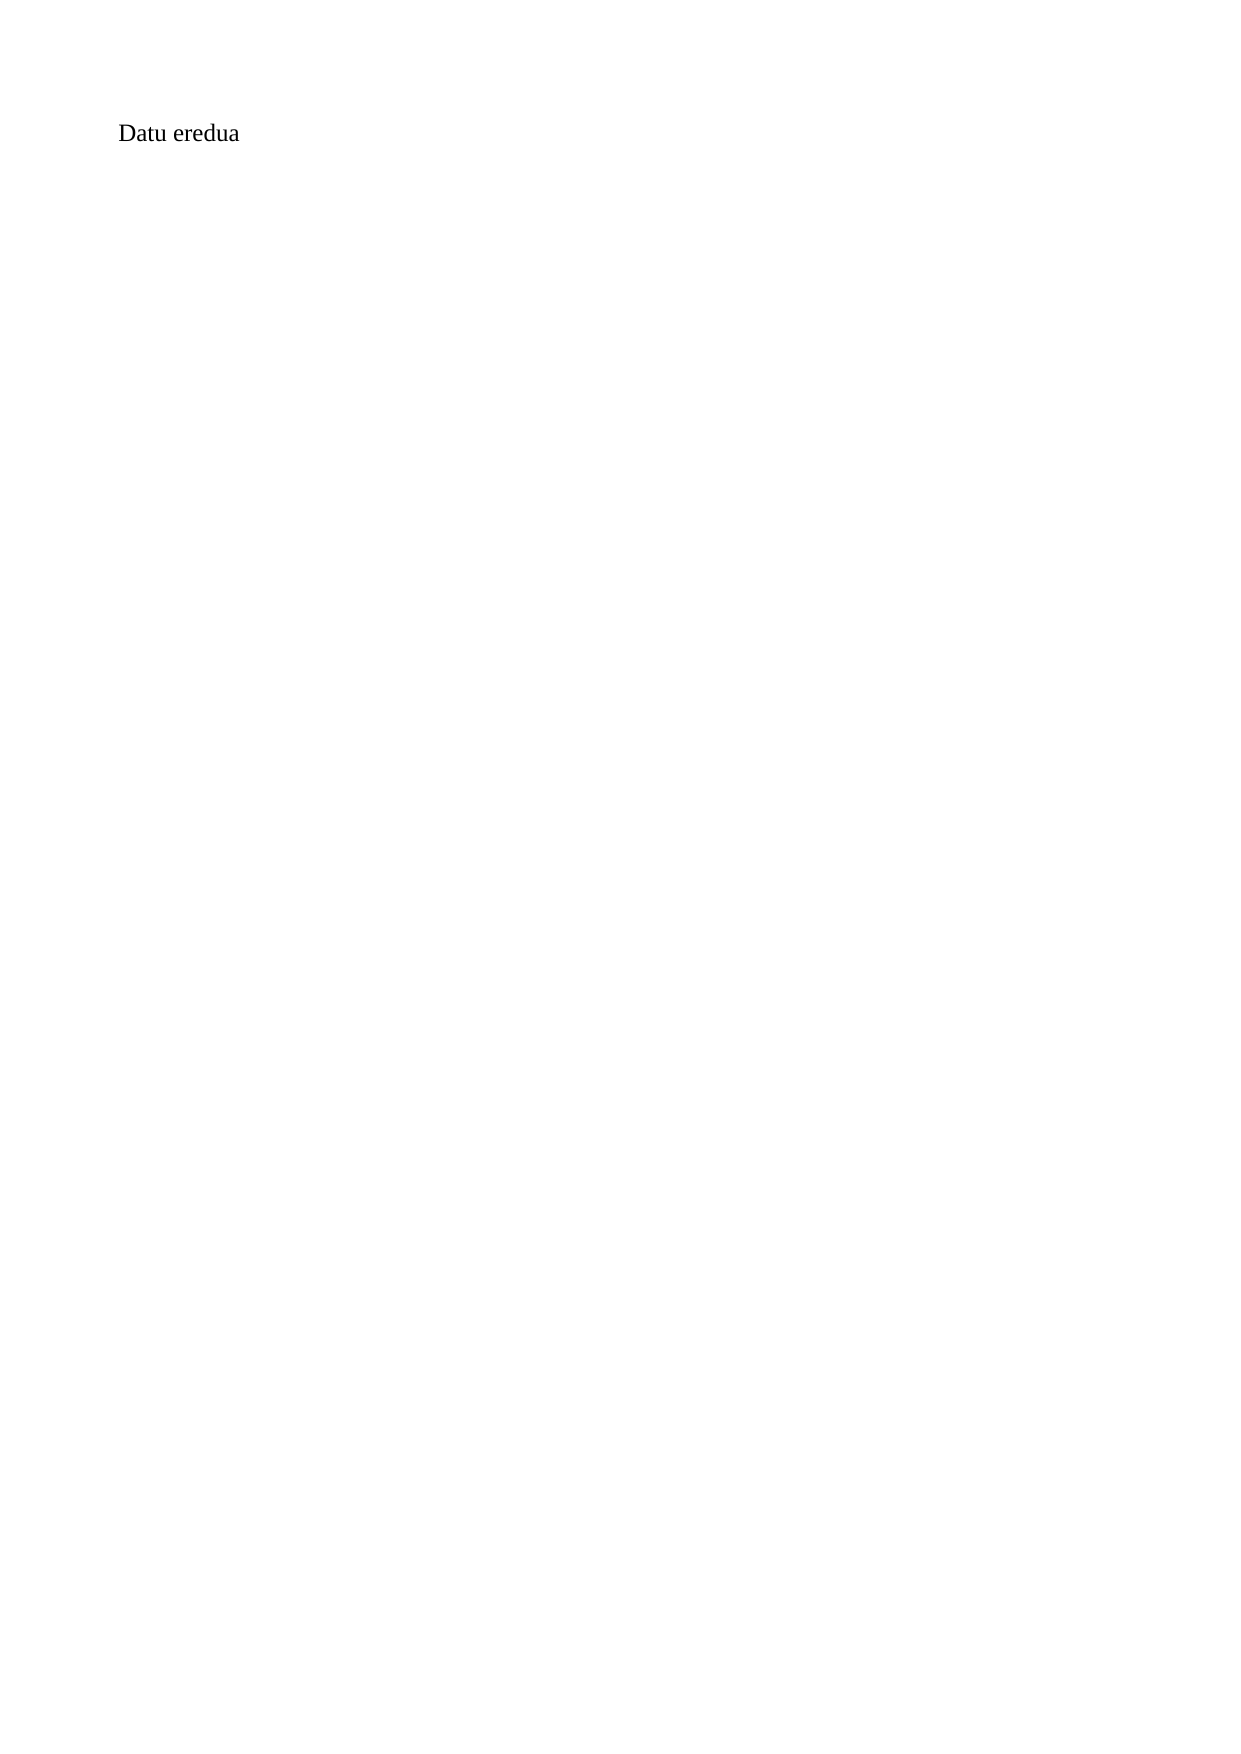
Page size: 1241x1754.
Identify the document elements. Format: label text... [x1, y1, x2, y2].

text Datu eredua [118, 118, 1122, 147]
